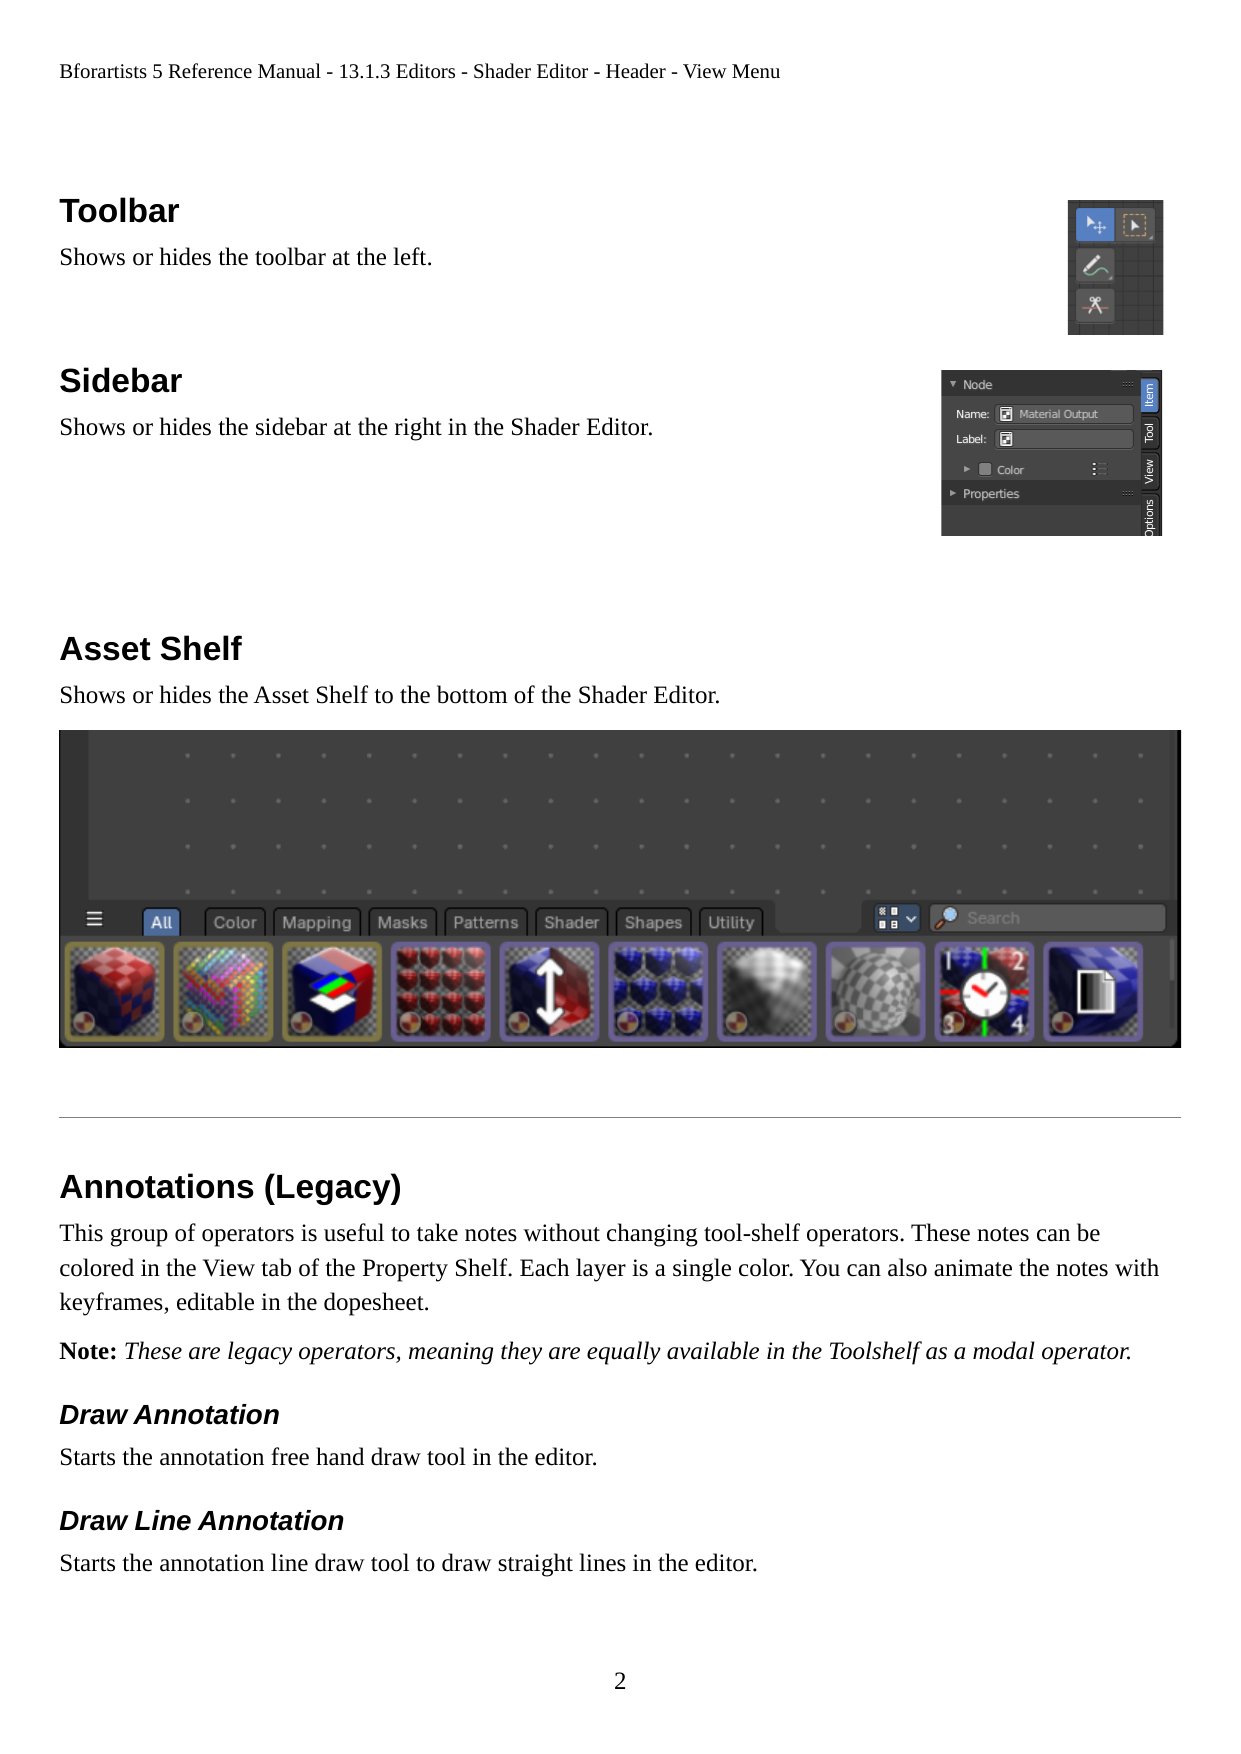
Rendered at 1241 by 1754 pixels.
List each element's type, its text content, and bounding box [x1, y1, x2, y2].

text Note: These are legacy operators, meaning they are equally available in the Toolshelf as a modal operator. [59, 1336, 1181, 1365]
subtitle Annotations (Legacy) [59, 1167, 1181, 1206]
picture [1067, 200, 1164, 335]
subtitle Sidebar [59, 361, 1181, 400]
picture [59, 730, 1182, 1048]
subtitle Asset Shelf [59, 629, 1181, 668]
subtitle Draw Line Annotation [59, 1504, 1181, 1536]
subtitle Draw Annotation [59, 1398, 1181, 1430]
text Shows or hides the sidebar at the right in the Shader Editor. [59, 412, 941, 441]
text Starts the annotation free hand draw tool in the editor. [59, 1442, 1181, 1471]
subtitle Toolbar [59, 191, 1181, 229]
text Shows or hides the toolbar at the left. [59, 242, 1067, 271]
picture [941, 370, 1163, 536]
text Shows or hides the Asset Shelf to the bottom of the Shader Editor. [59, 680, 1181, 709]
text This group of operators is useful to take notes without changing tool-shelf operators. These notes can be colored in the View tab of the Property Shelf. Each layer is a single color. You can also animate the notes with keyframes, editable in the dopesheet. [59, 1218, 1181, 1316]
text Starts the annotation line draw tool to draw straight lines in the editor. [59, 1548, 1181, 1577]
